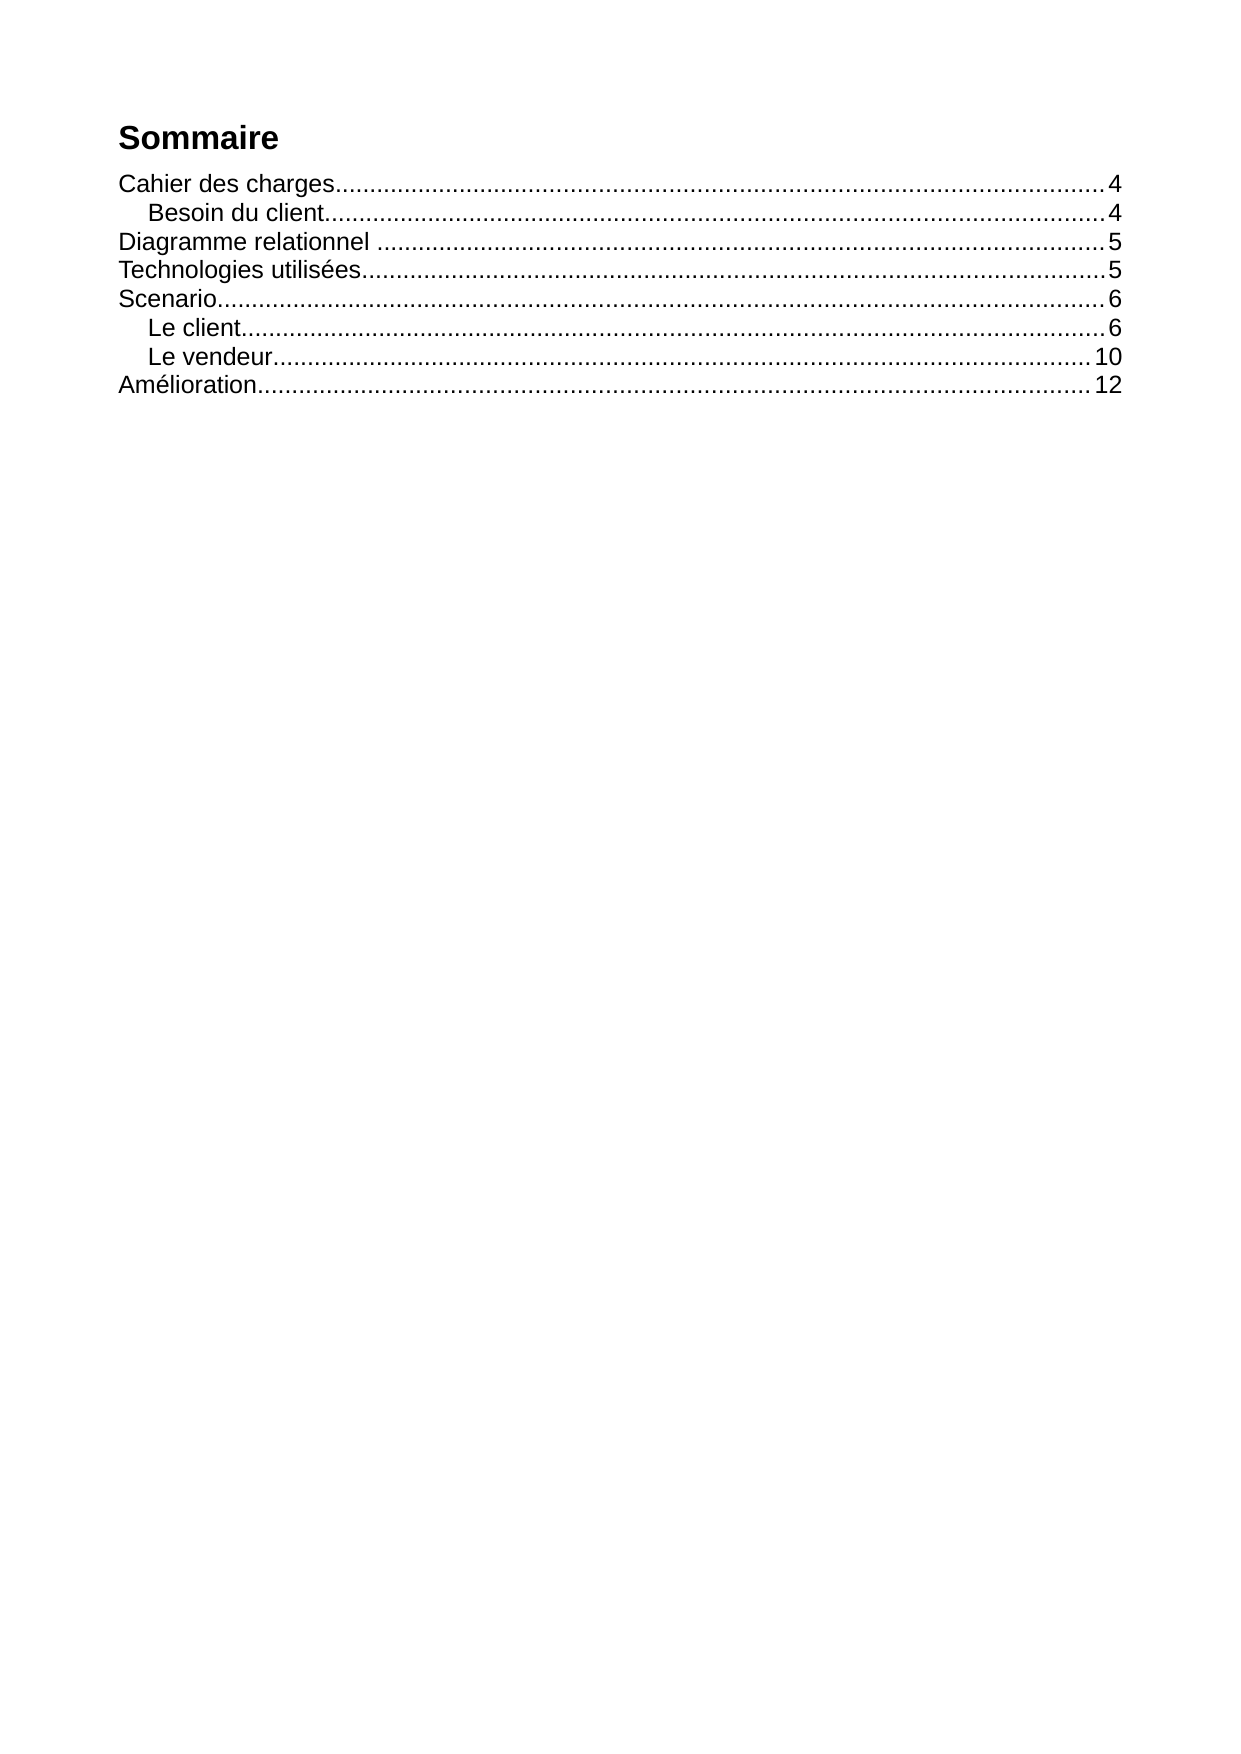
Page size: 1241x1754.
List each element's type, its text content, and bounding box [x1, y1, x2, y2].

text Le vendeur 10 [148, 342, 1122, 370]
text Diagramme relationnel 5 [118, 227, 1122, 255]
text Scenario 6 [118, 284, 1122, 313]
subtitle Sommaire [118, 118, 1122, 157]
text Cahier des charges 4 [118, 169, 1122, 198]
text Amélioration 12 [118, 370, 1122, 399]
text Technologies utilisées 5 [118, 255, 1122, 284]
text Besoin du client 4 [148, 198, 1122, 227]
text Le client 6 [148, 313, 1122, 342]
